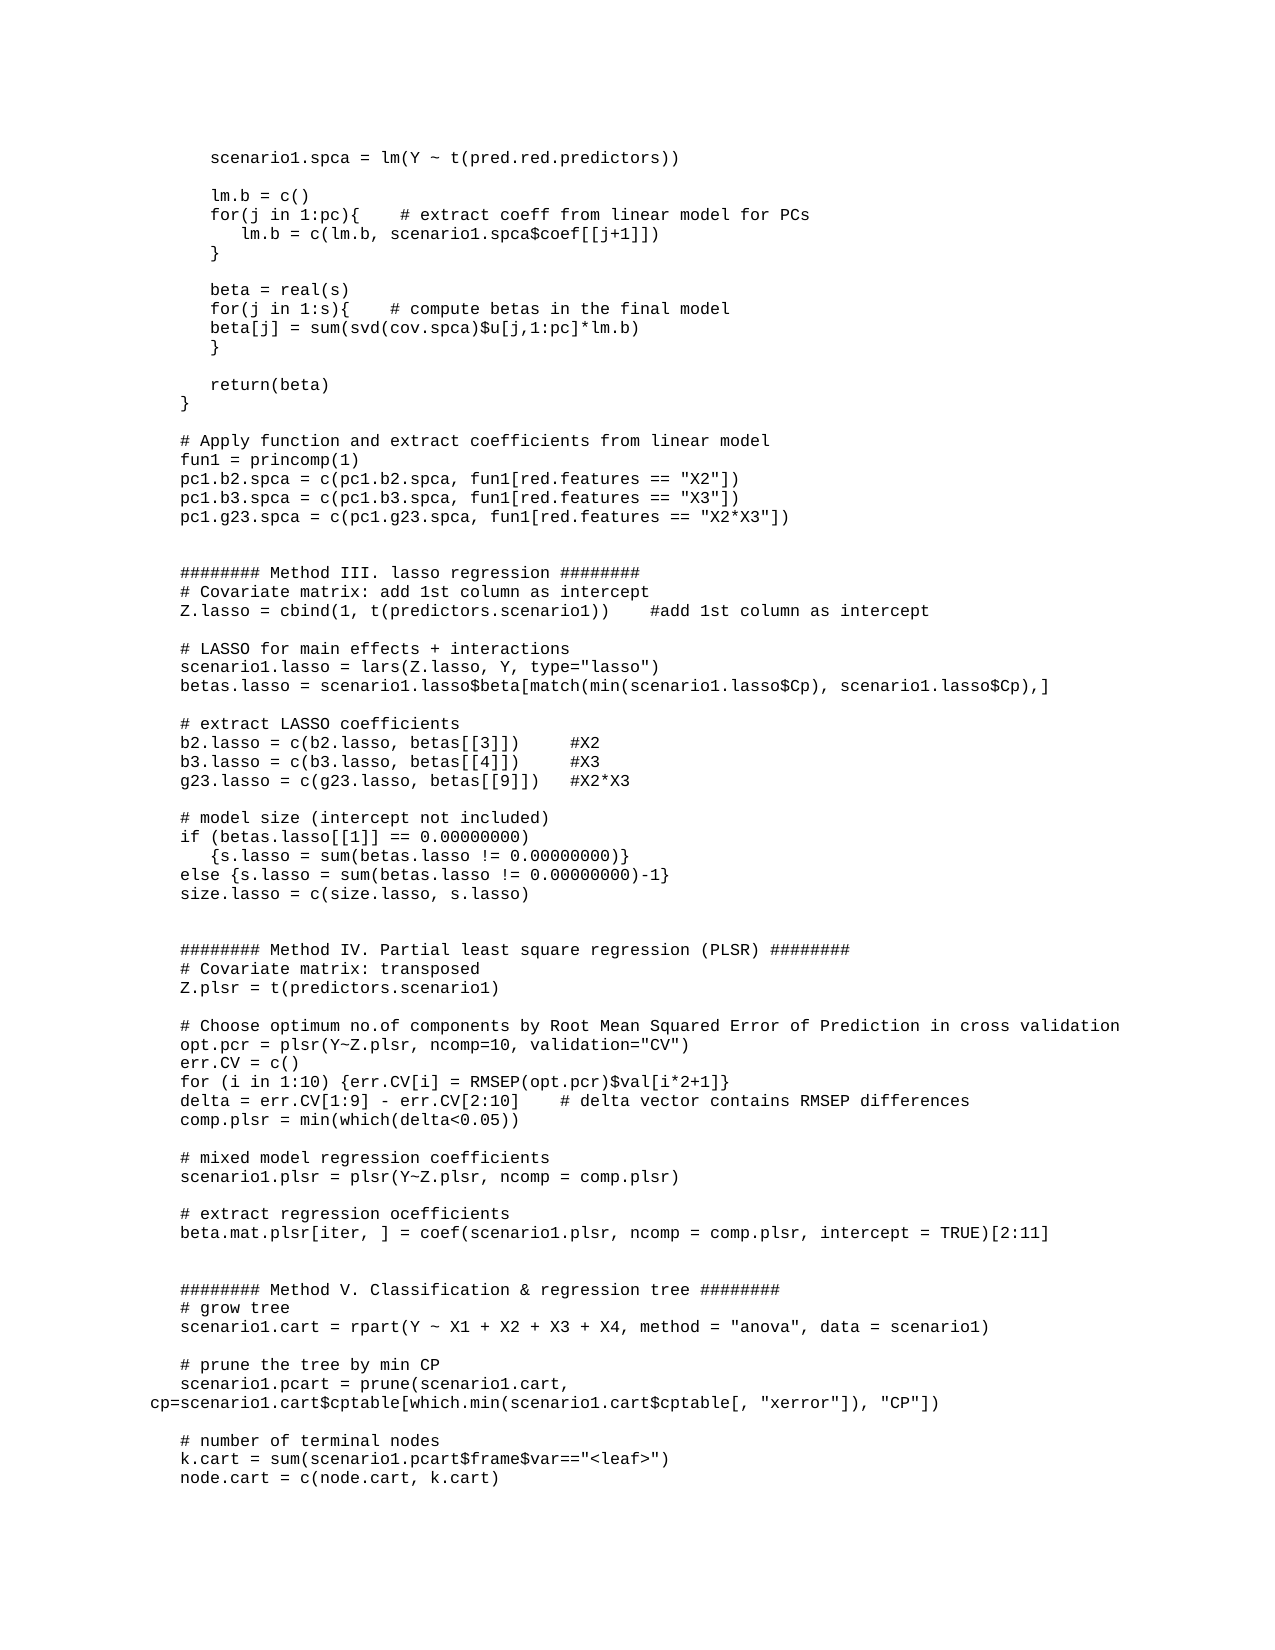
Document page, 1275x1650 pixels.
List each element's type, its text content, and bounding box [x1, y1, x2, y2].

text b3.lasso = c(b3.lasso, betas[[4]]) #X3 [150, 753, 1125, 772]
text # extract regression ocefficients [150, 1206, 1125, 1225]
text fun1 = princomp(1) [150, 452, 1125, 471]
text for(j in 1:s){ # compute betas in the final model [150, 301, 1125, 320]
text for (i in 1:10) {err.CV[i] = RMSEP(opt.pcr)$val[i*2+1]} [150, 1074, 1125, 1093]
text # Covariate matrix: transposed [150, 961, 1125, 979]
text } [150, 244, 1125, 263]
text # extract LASSO coefficients [150, 716, 1125, 734]
text # Choose optimum no.of components by Root Mean Squared Error of Prediction in cross validation [150, 1017, 1125, 1036]
text # model size (intercept not included) [150, 810, 1125, 829]
text beta = real(s) [150, 282, 1125, 301]
text lm.b = c(lm.b, scenario1.spca$coef[[j+1]]) [150, 225, 1125, 244]
text Z.plsr = t(predictors.scenario1) [150, 979, 1125, 998]
text # Covariate matrix: add 1st column as intercept [150, 584, 1125, 602]
text {s.lasso = sum(betas.lasso != 0.00000000)} [150, 848, 1125, 866]
text size.lasso = c(size.lasso, s.lasso) [150, 885, 1125, 904]
text k.cart = sum(scenario1.pcart$frame$var=="<leaf>") [150, 1451, 1125, 1470]
text # Apply function and extract coefficients from linear model [150, 433, 1125, 452]
text node.cart = c(node.cart, k.cart) [150, 1470, 1125, 1489]
text return(beta) [150, 376, 1125, 395]
text delta = err.CV[1:9] - err.CV[2:10] # delta vector contains RMSEP differences [150, 1093, 1125, 1112]
text # number of terminal nodes [150, 1432, 1125, 1451]
text opt.pcr = plsr(Y~Z.plsr, ncomp=10, validation="CV") [150, 1036, 1125, 1055]
text ######## Method IV. Partial least square regression (PLSR) ######## [150, 942, 1125, 961]
text comp.plsr = min(which(delta<0.05)) [150, 1112, 1125, 1130]
text if (betas.lasso[[1]] == 0.00000000) [150, 829, 1125, 848]
text cp=scenario1.cart$cptable[which.min(scenario1.cart$cptable[, "xerror"]), "CP"]) [150, 1394, 1125, 1413]
text scenario1.cart = rpart(Y ~ X1 + X2 + X3 + X4, method = "anova", data = scenario1) [150, 1319, 1125, 1338]
text beta[j] = sum(svd(cov.spca)$u[j,1:pc]*lm.b) [150, 320, 1125, 338]
text # LASSO for main effects + interactions [150, 640, 1125, 659]
text # grow tree [150, 1300, 1125, 1319]
text for(j in 1:pc){ # extract coeff from linear model for PCs [150, 207, 1125, 225]
text # prune the tree by min CP [150, 1357, 1125, 1376]
text } [150, 338, 1125, 357]
text scenario1.lasso = lars(Z.lasso, Y, type="lasso") [150, 659, 1125, 678]
text ######## Method III. lasso regression ######## [150, 565, 1125, 584]
text b2.lasso = c(b2.lasso, betas[[3]]) #X2 [150, 734, 1125, 753]
text err.CV = c() [150, 1055, 1125, 1074]
text g23.lasso = c(g23.lasso, betas[[9]]) #X2*X3 [150, 772, 1125, 791]
text pc1.b3.spca = c(pc1.b3.spca, fun1[red.features == "X3"]) [150, 489, 1125, 508]
text scenario1.pcart = prune(scenario1.cart, [150, 1376, 1125, 1394]
text else {s.lasso = sum(betas.lasso != 0.00000000)-1} [150, 866, 1125, 885]
text scenario1.plsr = plsr(Y~Z.plsr, ncomp = comp.plsr) [150, 1168, 1125, 1187]
text beta.mat.plsr[iter, ] = coef(scenario1.plsr, ncomp = comp.plsr, intercept = TRUE)[2:11] [150, 1225, 1125, 1243]
text pc1.g23.spca = c(pc1.g23.spca, fun1[red.features == "X2*X3"]) [150, 508, 1125, 527]
text pc1.b2.spca = c(pc1.b2.spca, fun1[red.features == "X2"]) [150, 471, 1125, 489]
text Z.lasso = cbind(1, t(predictors.scenario1)) #add 1st column as intercept [150, 602, 1125, 621]
text } [150, 395, 1125, 414]
text lm.b = c() [150, 188, 1125, 207]
text scenario1.spca = lm(Y ~ t(pred.red.predictors)) [150, 150, 1125, 169]
text ######## Method V. Classification & regression tree ######## [150, 1281, 1125, 1300]
text betas.lasso = scenario1.lasso$beta[match(min(scenario1.lasso$Cp), scenario1.lasso$Cp),] [150, 678, 1125, 697]
text # mixed model regression coefficients [150, 1149, 1125, 1168]
